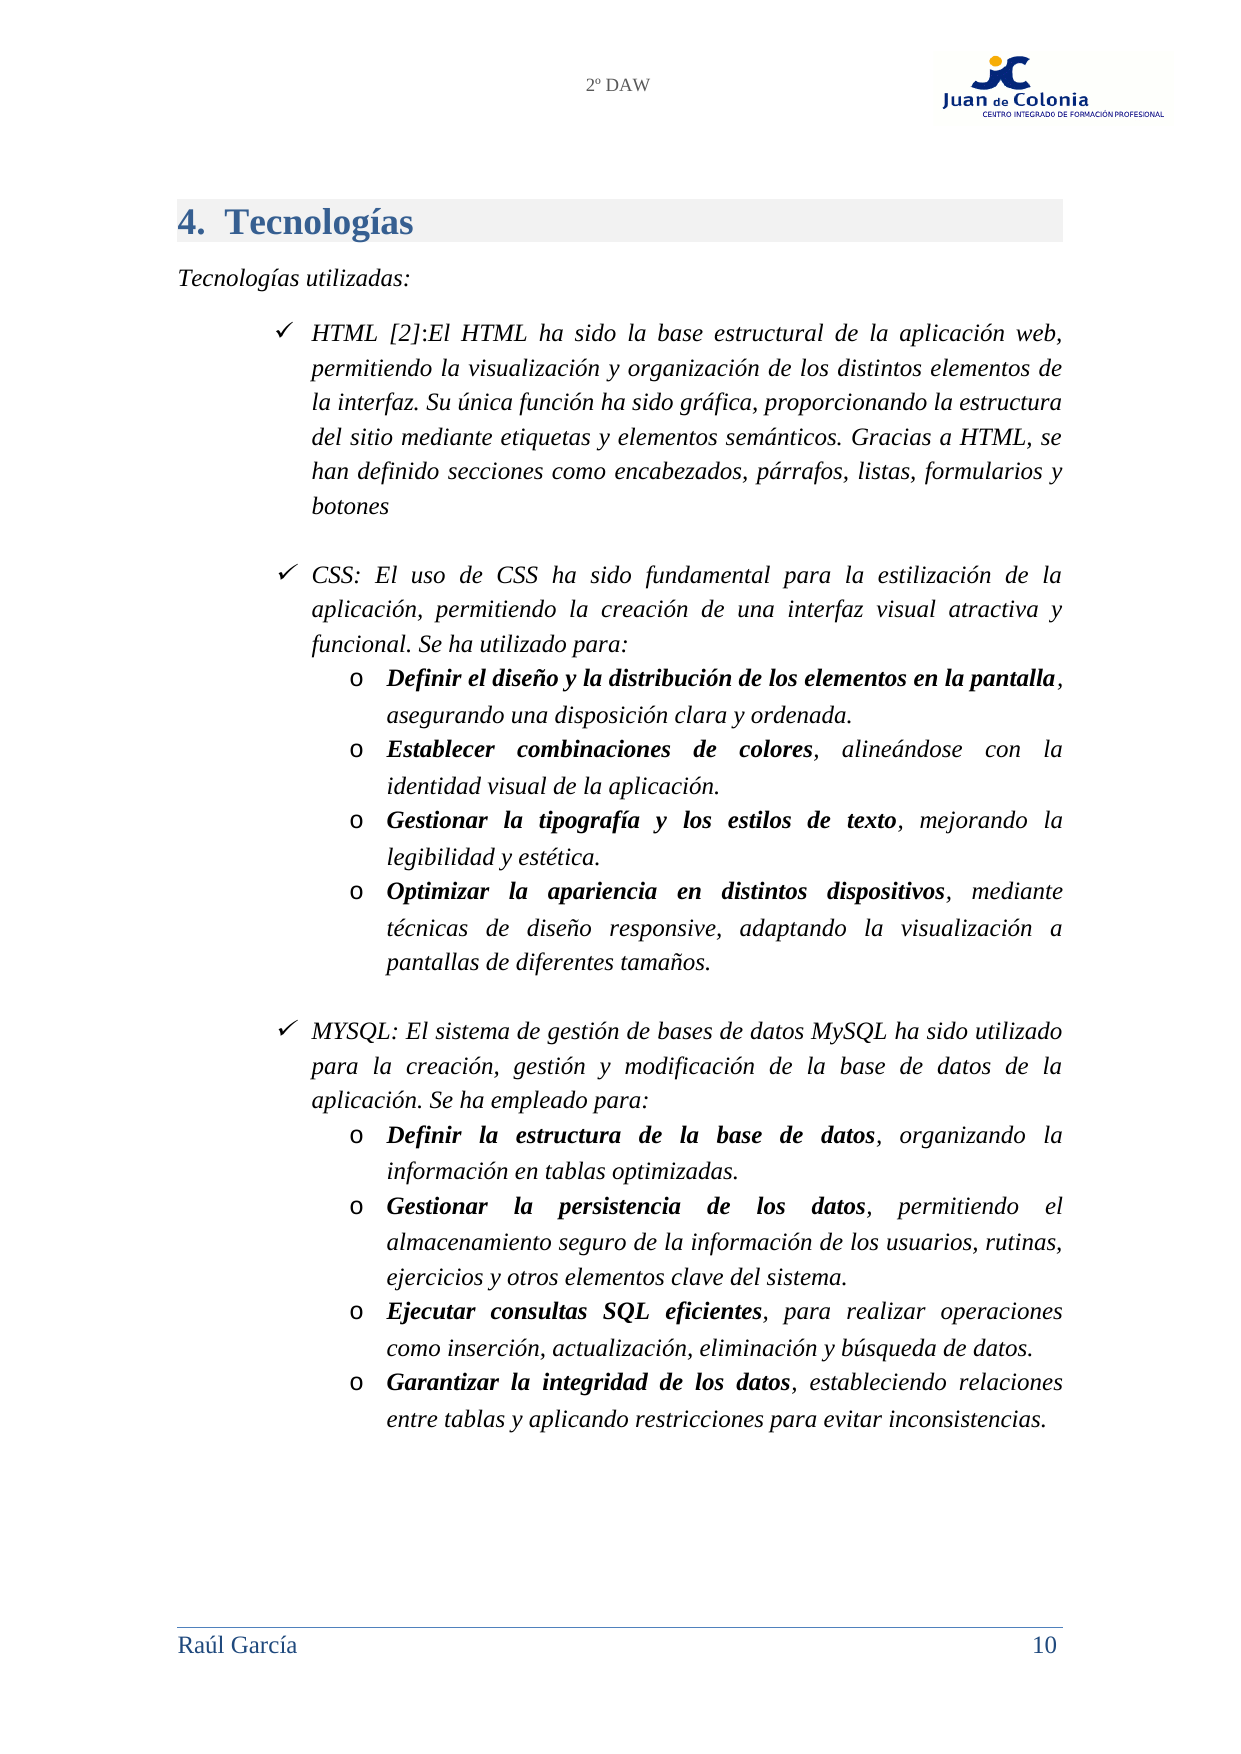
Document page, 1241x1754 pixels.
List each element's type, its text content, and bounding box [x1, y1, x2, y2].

picture [933, 51, 1175, 126]
list Definir la estructura de la base de datos, organizando la información en tablas optimizadas. [349, 1120, 1063, 1185]
list Optimizar la apariencia en distintos dispositivos, mediante técnicas de diseño responsive, adaptando la visualización a pantallas de diferentes tamaños. [349, 876, 1063, 976]
list Gestionar la persistencia de los datos, permitiendo el almacenamiento seguro de la información de los usuarios, rutinas, ejercicios y otros elementos clave del sistema. [349, 1191, 1063, 1291]
list Gestionar la tipografía y los estilos de texto, mejorando la legibilidad y estética. [349, 805, 1063, 871]
list Ejecutar consultas SQL eficientes, para realizar operaciones como inserción, actualización, eliminación y búsqueda de datos. [349, 1296, 1063, 1362]
list MYSQL: El sistema de gestión de bases de datos MySQL ha sido utilizado para la creación, gestión y modificación de la base de datos de la aplicación. Se ha empleado para: [274, 1016, 1063, 1114]
list HTML [2]:El HTML ha sido la base estructural de la aplicación web, permitiendo la visualización y organización de los distintos elementos de la interfaz. Su única función ha sido gráfica, proporcionando la estructura del sitio mediante etiquetas y elementos semánticos. Gracias a HTML, se han definido secciones como encabezados, párrafos, listas, formularios y botones [274, 318, 1063, 520]
text Tecnologías utilizadas: [177, 263, 1063, 292]
list CSS: El uso de CSS ha sido fundamental para la estilización de la aplicación, permitiendo la creación de una interfaz visual atractiva y funcional. Se ha utilizado para: [274, 560, 1063, 658]
list Establecer combinaciones de colores, alineándose con la identidad visual de la aplicación. [349, 734, 1063, 800]
subtitle Tecnologías [177, 199, 1063, 242]
list Garantizar la integridad de los datos, estableciendo relaciones entre tablas y aplicando restricciones para evitar inconsistencias. [349, 1367, 1063, 1433]
list Definir el diseño y la distribución de los elementos en la pantalla, asegurando una disposición clara y ordenada. [349, 663, 1063, 729]
